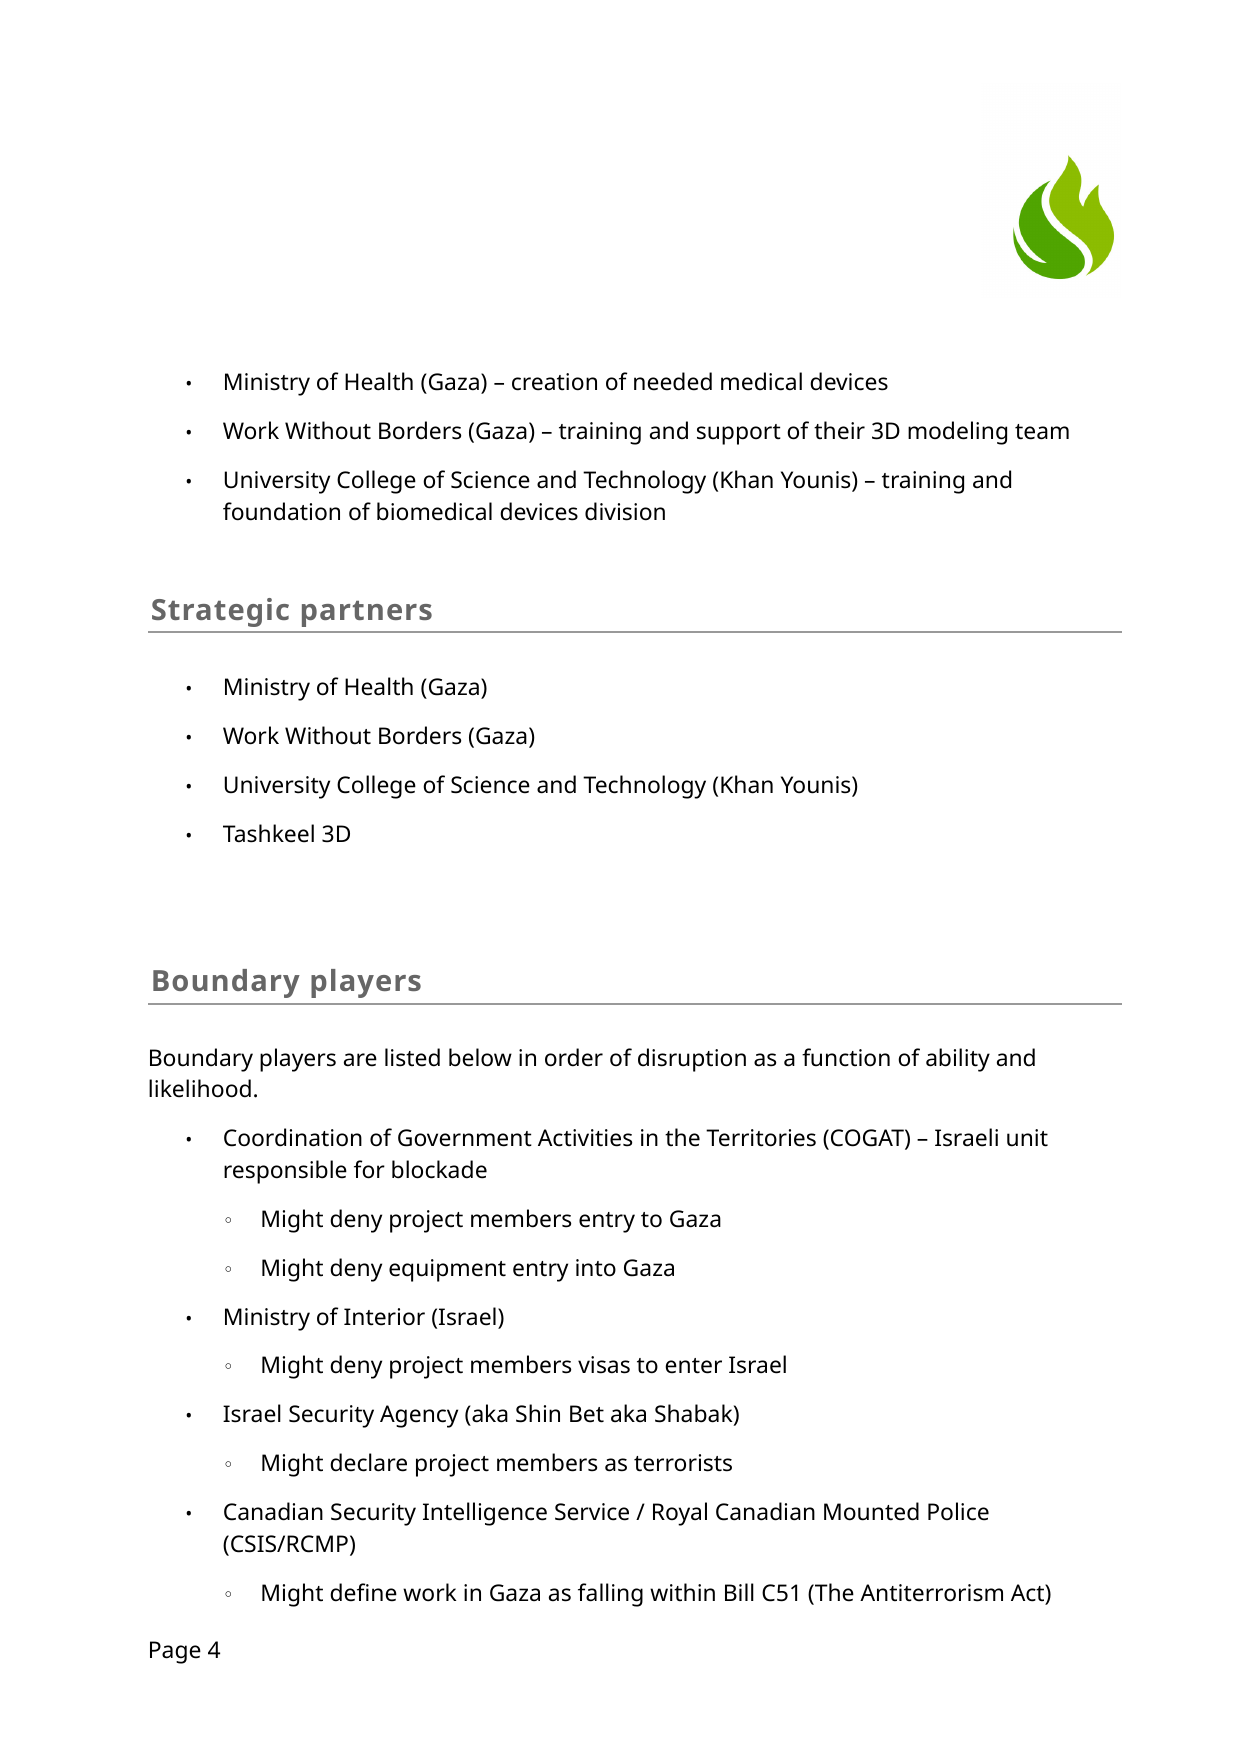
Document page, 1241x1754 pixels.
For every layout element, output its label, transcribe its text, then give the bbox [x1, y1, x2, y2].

list University College of Science and Technology (Khan Younis) [185, 769, 1122, 800]
list Ministry of Health (Gaza) [185, 671, 1122, 702]
list Canadian Security Intelligence Service / Royal Canadian Mounted Police (CSIS/RCMP) [185, 1496, 1122, 1559]
list Work Without Borders (Gaza) [185, 720, 1122, 751]
list University College of Science and Technology (Khan Younis) – training and foundation of biomedical devices division [185, 464, 1122, 527]
list Ministry of Health (Gaza) – creation of needed medical devices [185, 366, 1122, 398]
picture [981, 83, 1026, 298]
list Work Without Borders (Gaza) – training and support of their 3D modeling team [185, 415, 1122, 447]
list Might deny equipment entry into Gaza [223, 1252, 1122, 1283]
list Might deny project members visas to enter Israel [223, 1349, 1122, 1381]
list Ministry of Interior (Israel) [185, 1301, 1122, 1332]
list Israel Security Agency (aka Shin Bet aka Shabak) [185, 1398, 1122, 1430]
list Might define work in Gaza as falling within Bill C51 (The Antiterrorism Act) [223, 1577, 1122, 1608]
list Coordination of Government Activities in the Territories (COGAT) – Israeli unit responsible for blockade [185, 1122, 1122, 1185]
list Tashkeel 3D [185, 818, 1122, 849]
subtitle Boundary players [148, 957, 1122, 1003]
text Boundary players are listed below in order of disruption as a function of ability and likelihood. [148, 1042, 1122, 1105]
subtitle Strategic partners [148, 586, 1122, 631]
list Might deny project members entry to Gaza [223, 1203, 1122, 1234]
list Might declare project members as terrorists [223, 1447, 1122, 1479]
